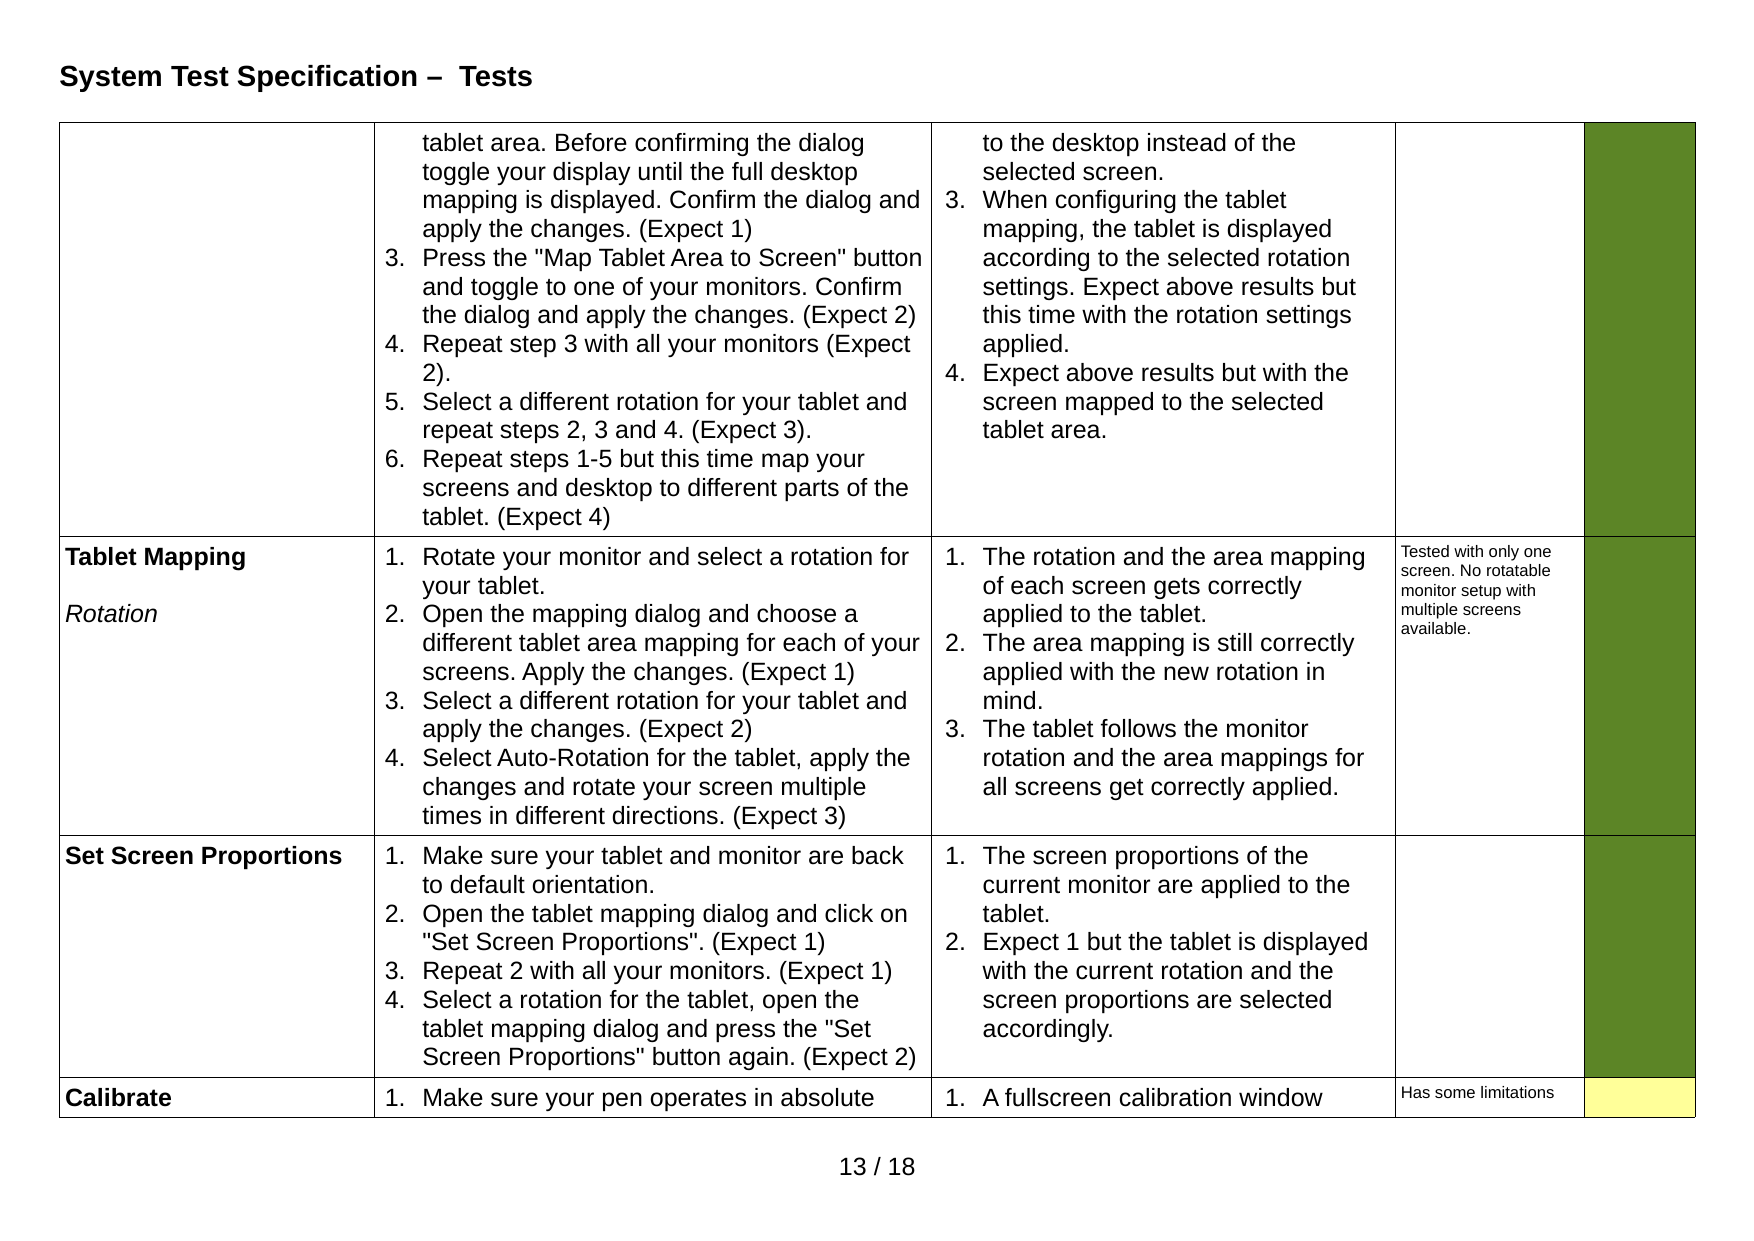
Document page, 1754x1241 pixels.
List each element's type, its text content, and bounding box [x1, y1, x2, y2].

table_cell to the desktop instead of the selected screen. When configuring the tablet mapping, the tablet is displayed according to the selected rotation settings. Expect above results but this time with the rotation settings applied. Expect above results but with the screen mapped to the selected tablet area. [932, 123, 1395, 536]
table_cell [1396, 836, 1584, 1077]
table_cell [1585, 1078, 1695, 1117]
table_cell Tested with only one screen. No rotatable monitor setup with multiple screens available. [1396, 537, 1584, 835]
table_cell Tablet Mapping Rotation [60, 537, 374, 835]
table_cell Make sure your tablet and monitor are back to default orientation. Open the tablet mapping dialog and click on "Set Screen Proportions". (Expect 1) Repeat 2 with all your monitors. (Expect 1) Select a rotation for the tablet, open the tablet mapping dialog and press the "Set Screen Proportions" button again. (Expect 2) [375, 836, 931, 1077]
table_cell A fullscreen calibration window opens. The window closes The window closes and the red area box marks the calibrated area. Your tablet is properly calibrated. [932, 1078, 1395, 1117]
table_cell Has some limitations [1396, 1078, 1584, 1117]
table_cell The screen proportions of the current monitor are applied to the tablet. Expect 1 but the tablet is displayed with the current rotation and the screen proportions are selected accordingly. [932, 836, 1395, 1077]
table_cell Rotate your monitor and select a rotation for your tablet. Open the mapping dialog and choose a different tablet area mapping for each of your screens. Apply the changes. (Expect 1) Select a different rotation for your tablet and apply the changes. (Expect 2) Select Auto-Rotation for the tablet, apply the changes and rotate your screen multiple times in different directions. (Expect 3) [375, 537, 931, 835]
table_cell Make sure your pen operates in absolute mode. Open the tablet mapping dialog and press the calibrate button. (Expect 1) Press Escape (Expect 2) Press the calibrate button (Expect 1) Follow the instructions on the screen. (Expect 3) Apply the changes (Expect 4) [375, 1078, 931, 1117]
table_cell [60, 123, 374, 536]
table_cell [1396, 123, 1584, 536]
table_cell tablet area. Before confirming the dialog toggle your display until the full desktop mapping is displayed. Confirm the dialog and apply the changes. (Expect 1) Press the "Map Tablet Area to Screen" button and toggle to one of your monitors. Confirm the dialog and apply the changes. (Expect 2) Repeat step 3 with all your monitors (Expect 2). Select a different rotation for your tablet and repeat steps 2, 3 and 4. (Expect 3). Repeat steps 1-5 but this time map your screens and desktop to different parts of the tablet. (Expect 4) [375, 123, 931, 536]
table_cell The rotation and the area mapping of each screen gets correctly applied to the tablet. The area mapping is still correctly applied with the new rotation in mind. The tablet follows the monitor rotation and the area mappings for all screens get correctly applied. [932, 537, 1395, 835]
table_cell Calibrate [60, 1078, 374, 1117]
table_cell [1585, 123, 1695, 536]
table_cell [1585, 836, 1695, 1077]
table_cell Set Screen Proportions [60, 836, 374, 1077]
table_cell [1585, 537, 1695, 835]
